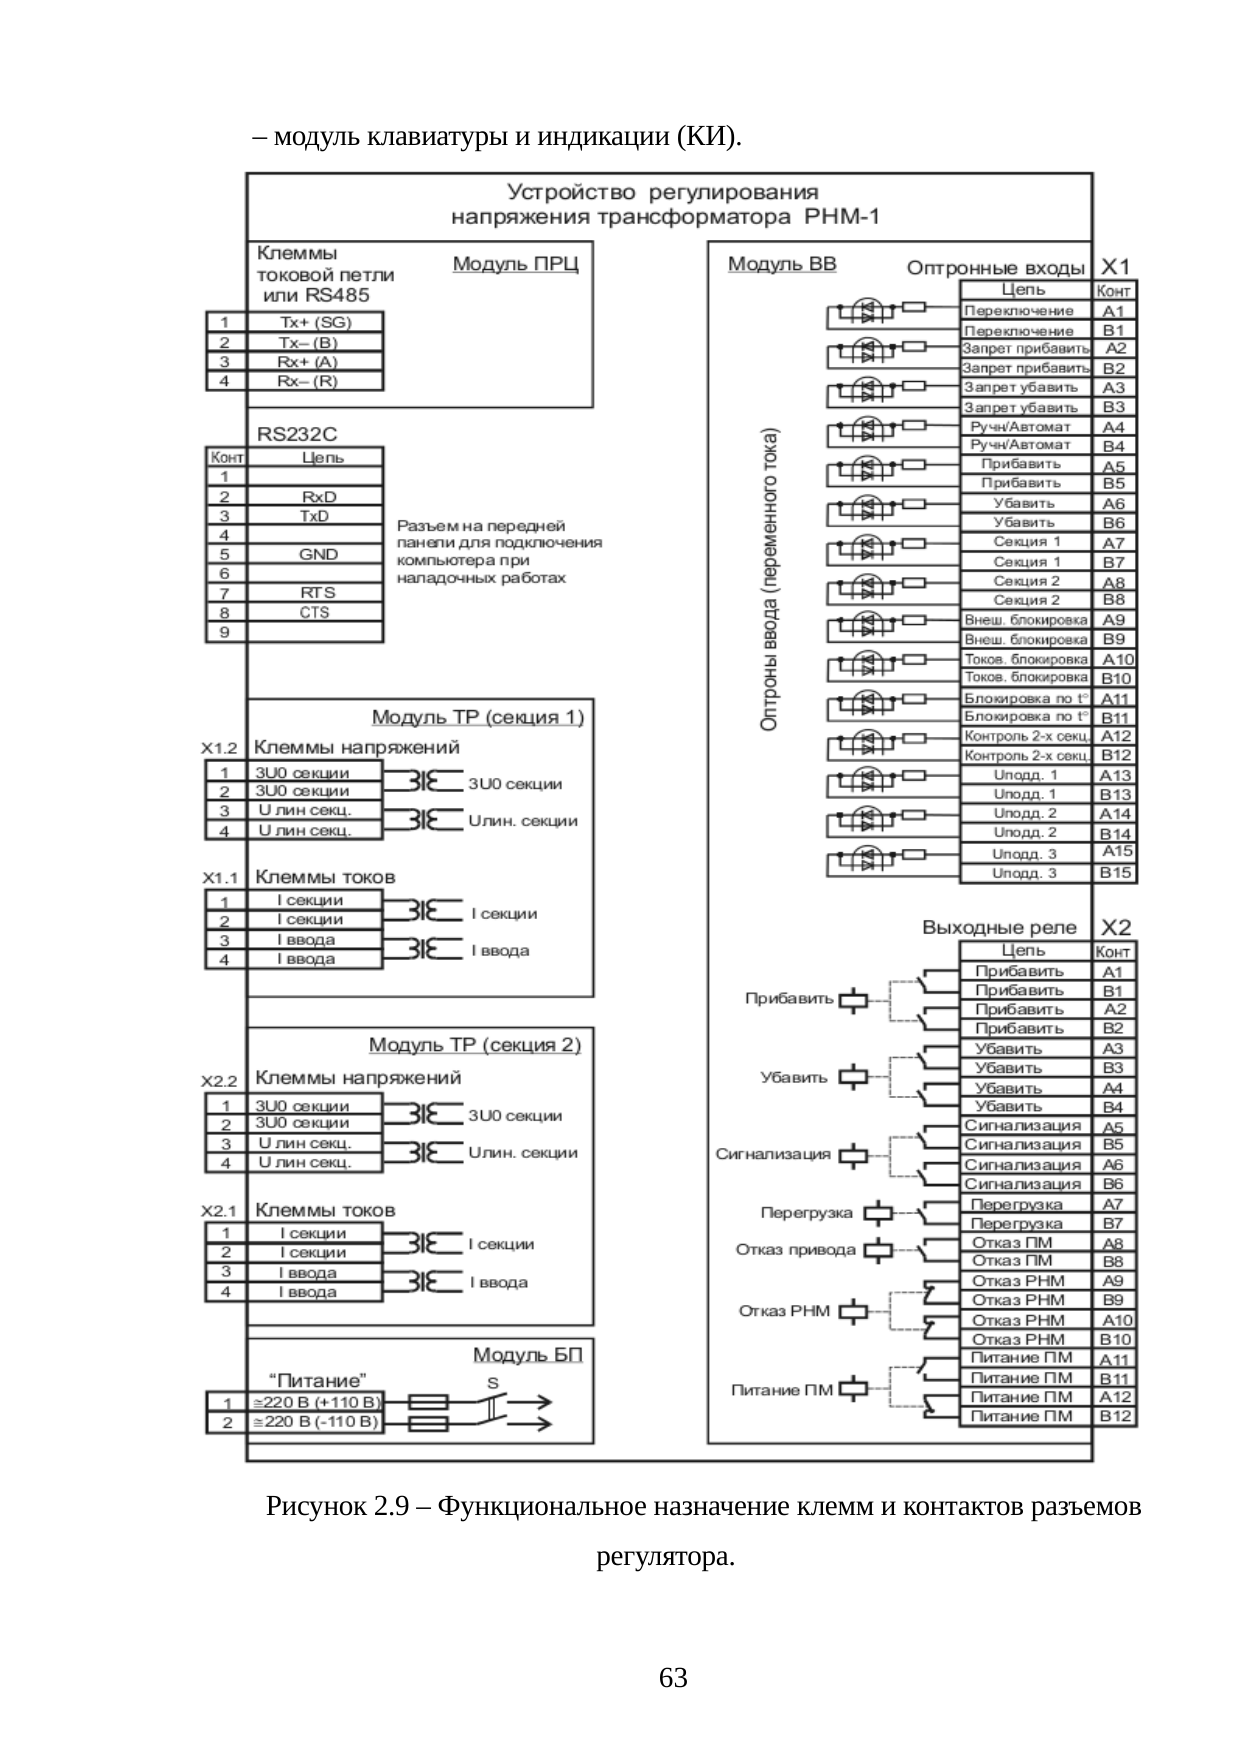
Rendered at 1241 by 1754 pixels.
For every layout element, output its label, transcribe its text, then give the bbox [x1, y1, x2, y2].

text – модуль клавиатуры и индикации (КИ). [177, 118, 1155, 152]
picture [198, 168, 1148, 1472]
text Рисунок 2.9 – Функциональное назначение клемм и контактов разъемов регулятора. [177, 168, 1155, 1572]
